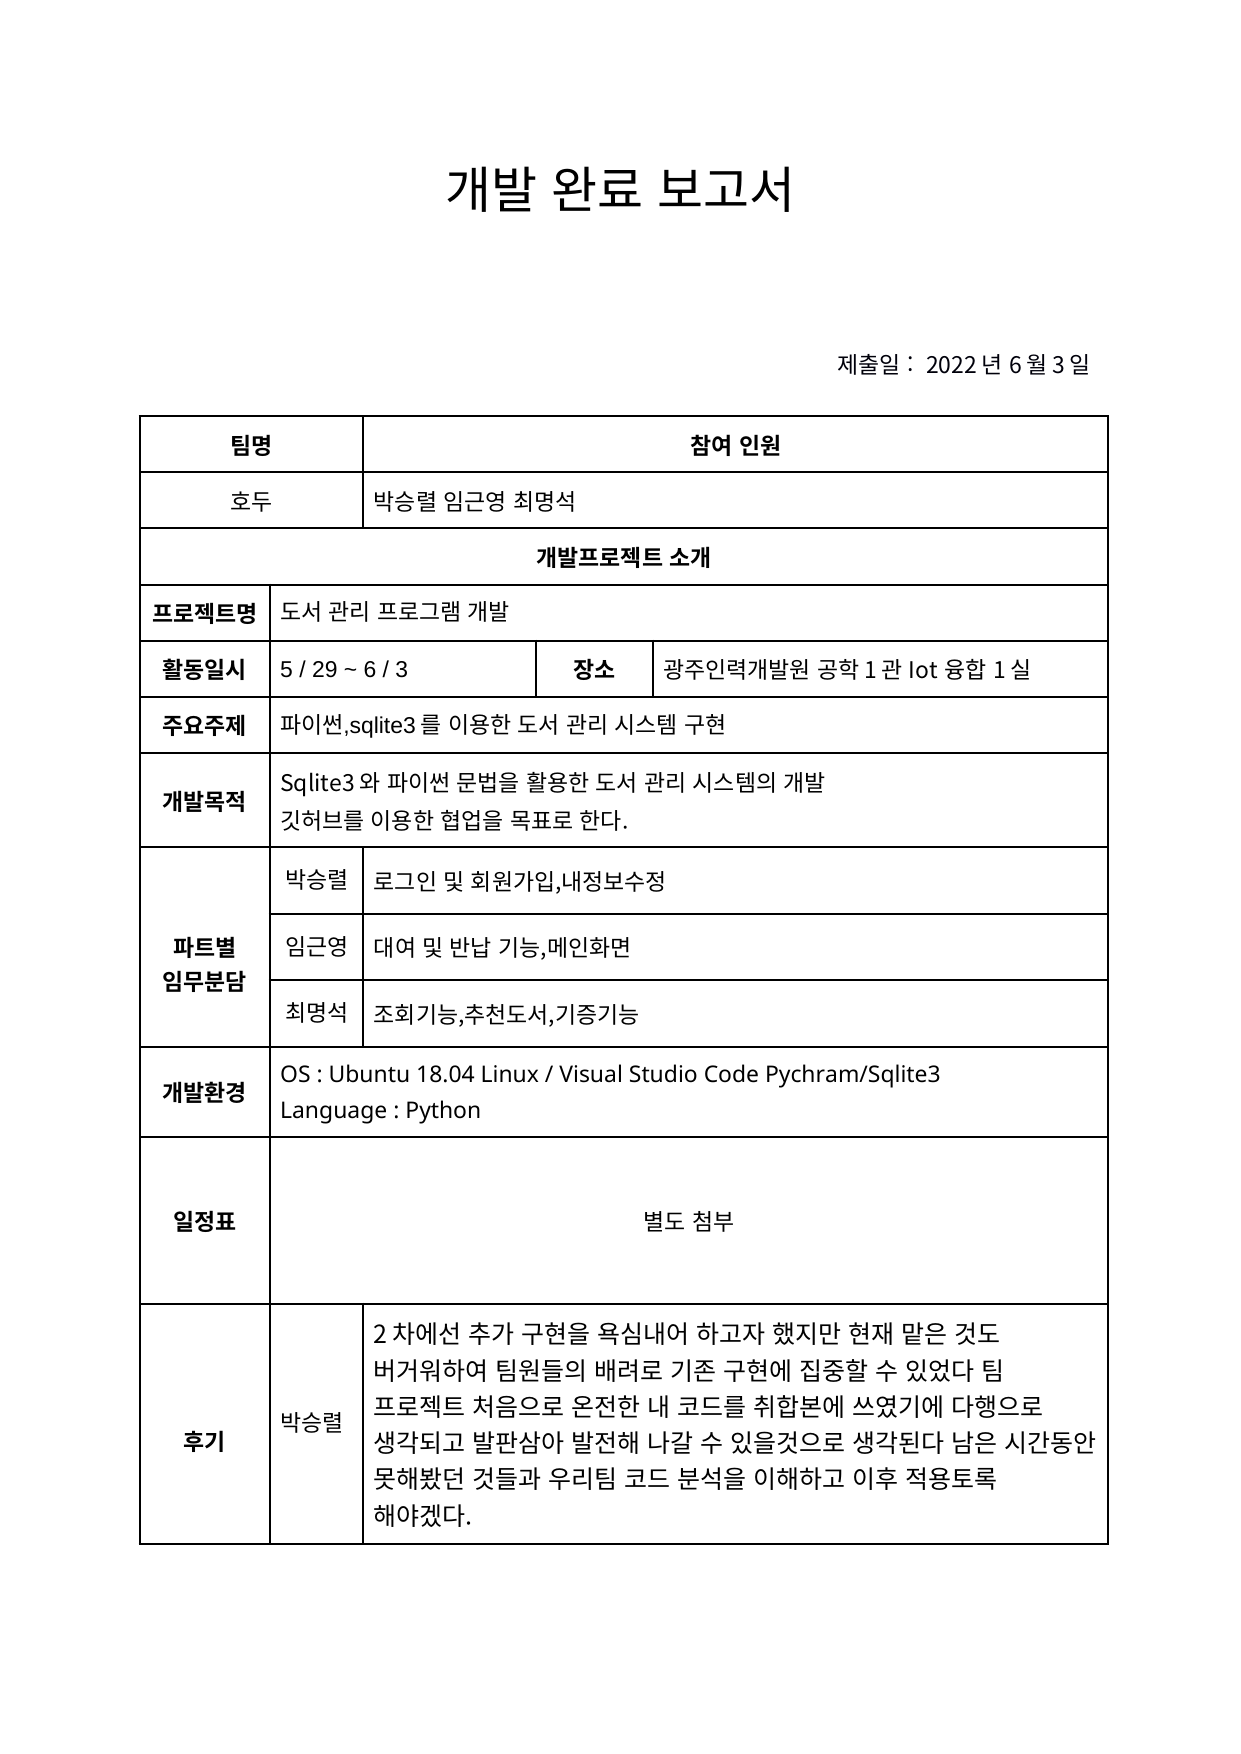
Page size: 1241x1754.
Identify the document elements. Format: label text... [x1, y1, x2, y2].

table_cell 후기 [141, 1305, 269, 1543]
table_cell 박승렬 [271, 1305, 362, 1543]
table_cell 호두 [141, 473, 362, 527]
table_cell 도서 관리 프로그램 개발 [271, 586, 1107, 639]
table_cell 조회기능,추천도서,기증기능 [364, 981, 1107, 1046]
table_cell 최명석 [271, 981, 362, 1046]
table_header 참여 인원 [364, 417, 1107, 471]
table_header 팀명 [141, 417, 362, 471]
table_cell 박승렬 [271, 848, 362, 913]
table_cell 별도 첨부 [271, 1138, 1107, 1302]
table_cell 활동일시 [141, 642, 269, 696]
table_cell 개발환경 [141, 1048, 269, 1136]
text 제출일 : 2022년 6월3일 [150, 347, 1090, 380]
table_cell 광주인력개발원 공학1관 Iot 융합 1실 [654, 642, 1107, 696]
table_cell 장소 [537, 642, 652, 696]
table_cell 프로젝트명 [141, 586, 269, 639]
table_cell 로그인 및 회원가입,내정보수정 [364, 848, 1107, 913]
table_cell Sqlite3와 파이썬 문법을 활용한 도서 관리 시스템의 개발 깃허브를 이용한 협업을 목표로 한다. [271, 754, 1107, 846]
table_cell 5 / 29 ~ 6 / 3 [271, 642, 535, 696]
table_cell 파이썬,sqlite3를 이용한 도서 관리 시스템 구현 [271, 698, 1107, 752]
table_cell 개발프로젝트 소개 [141, 529, 1107, 583]
table_cell 개발목적 [141, 754, 269, 846]
text 개발 완료 보고서 [150, 150, 1090, 222]
table_cell OS : Ubuntu 18.04 Linux / Visual Studio Code Pychram/Sqlite3 Language : Python [271, 1048, 1107, 1136]
table_cell 박승렬 임근영 최명석 [364, 473, 1107, 527]
table_cell 대여 및 반납 기능,메인화면 [364, 915, 1107, 979]
table_cell 임근영 [271, 915, 362, 979]
table_cell 파트별 임무분담 [141, 848, 269, 1046]
table_cell 2차에선 추가 구현을 욕심내어 하고자 했지만 현재 맡은 것도 버거워하여 팀원들의 배려로 기존 구현에 집중할 수 있었다 팀 프로젝트 처음으로 온전한 내 코드를 취합본에 쓰였기에 다행으로 생각되고 발판삼아 발전해 나갈 수 있을것으로 생각된다 남은 시간동안 못해봤던 것들과 우리팀 코드 분석을 이해하고 이후 적용토록 해야겠다. [364, 1305, 1107, 1543]
table_cell 주요주제 [141, 698, 269, 752]
table_cell 일정표 [141, 1138, 269, 1302]
